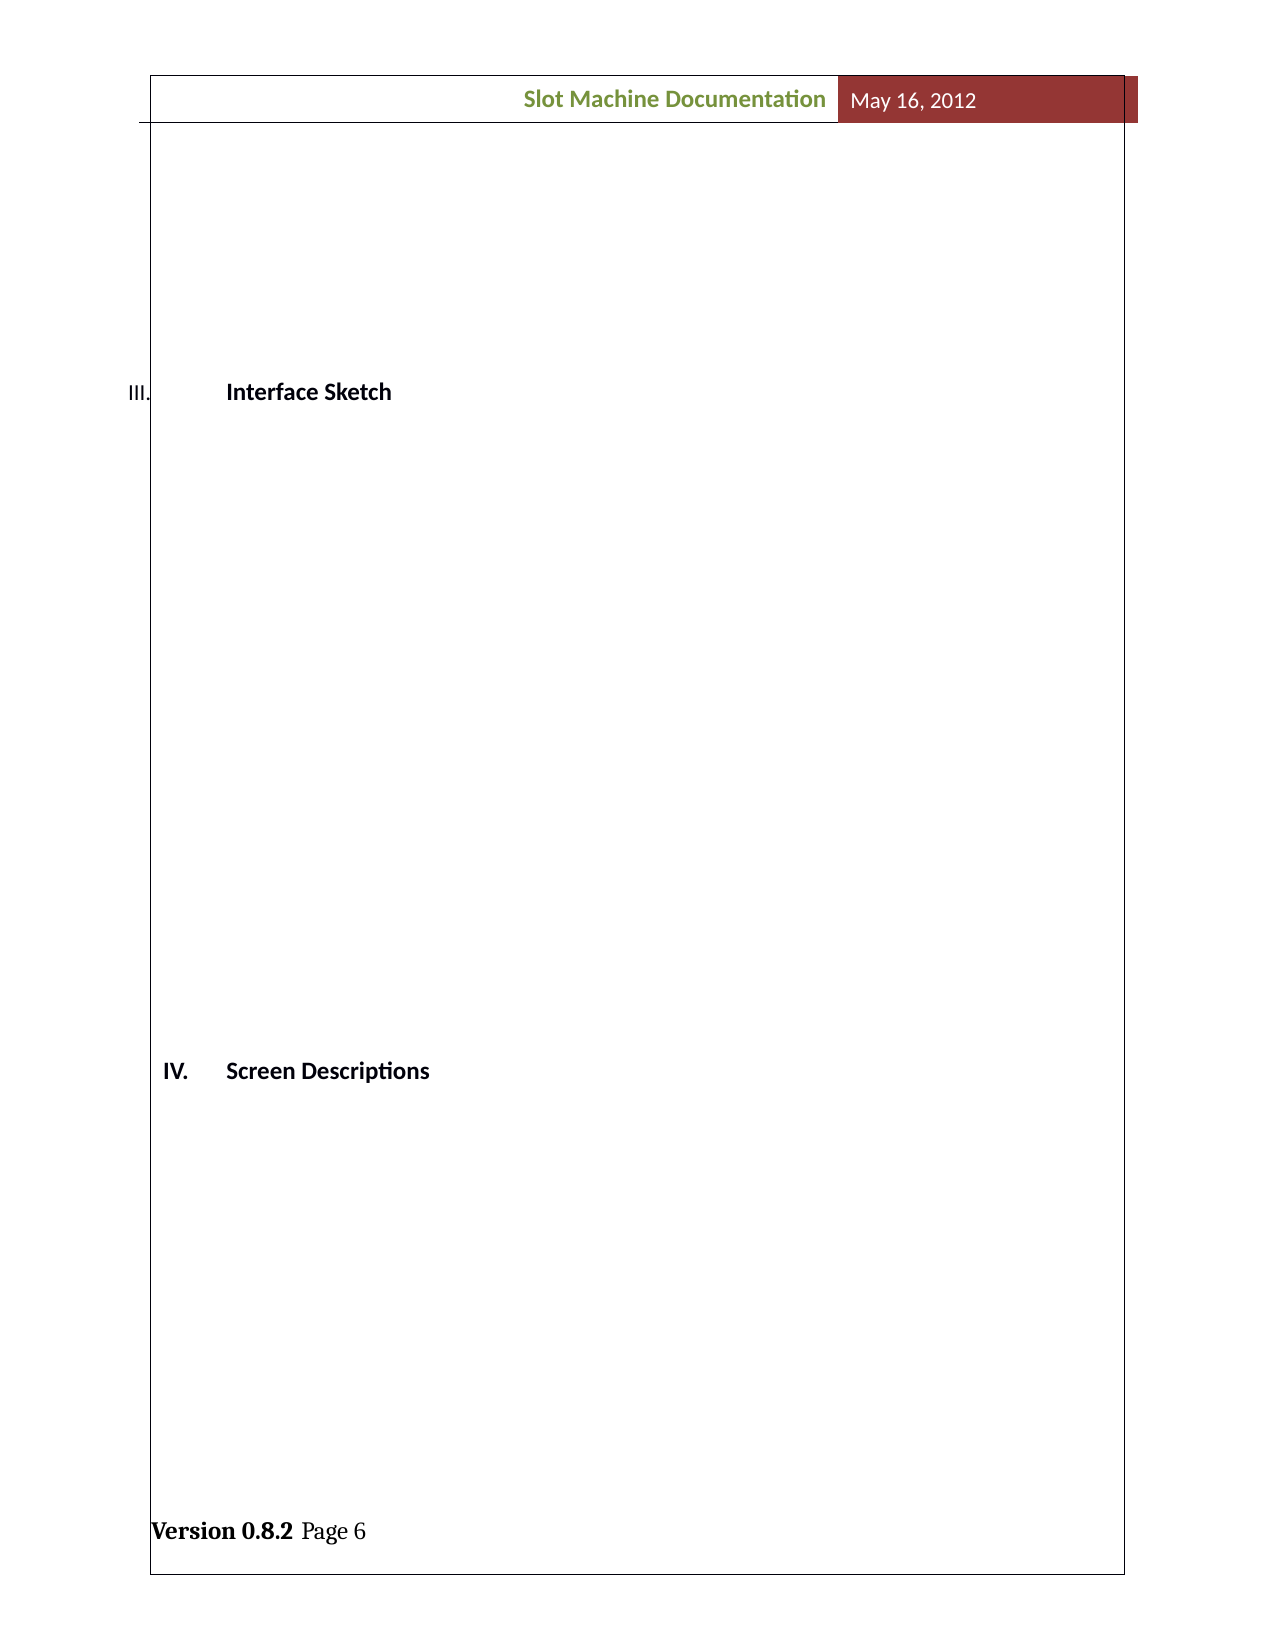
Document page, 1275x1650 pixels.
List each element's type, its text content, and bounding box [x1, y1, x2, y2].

list Screen Descriptions [188, 1055, 1124, 1086]
list Interface Sketch [151, 376, 1124, 407]
